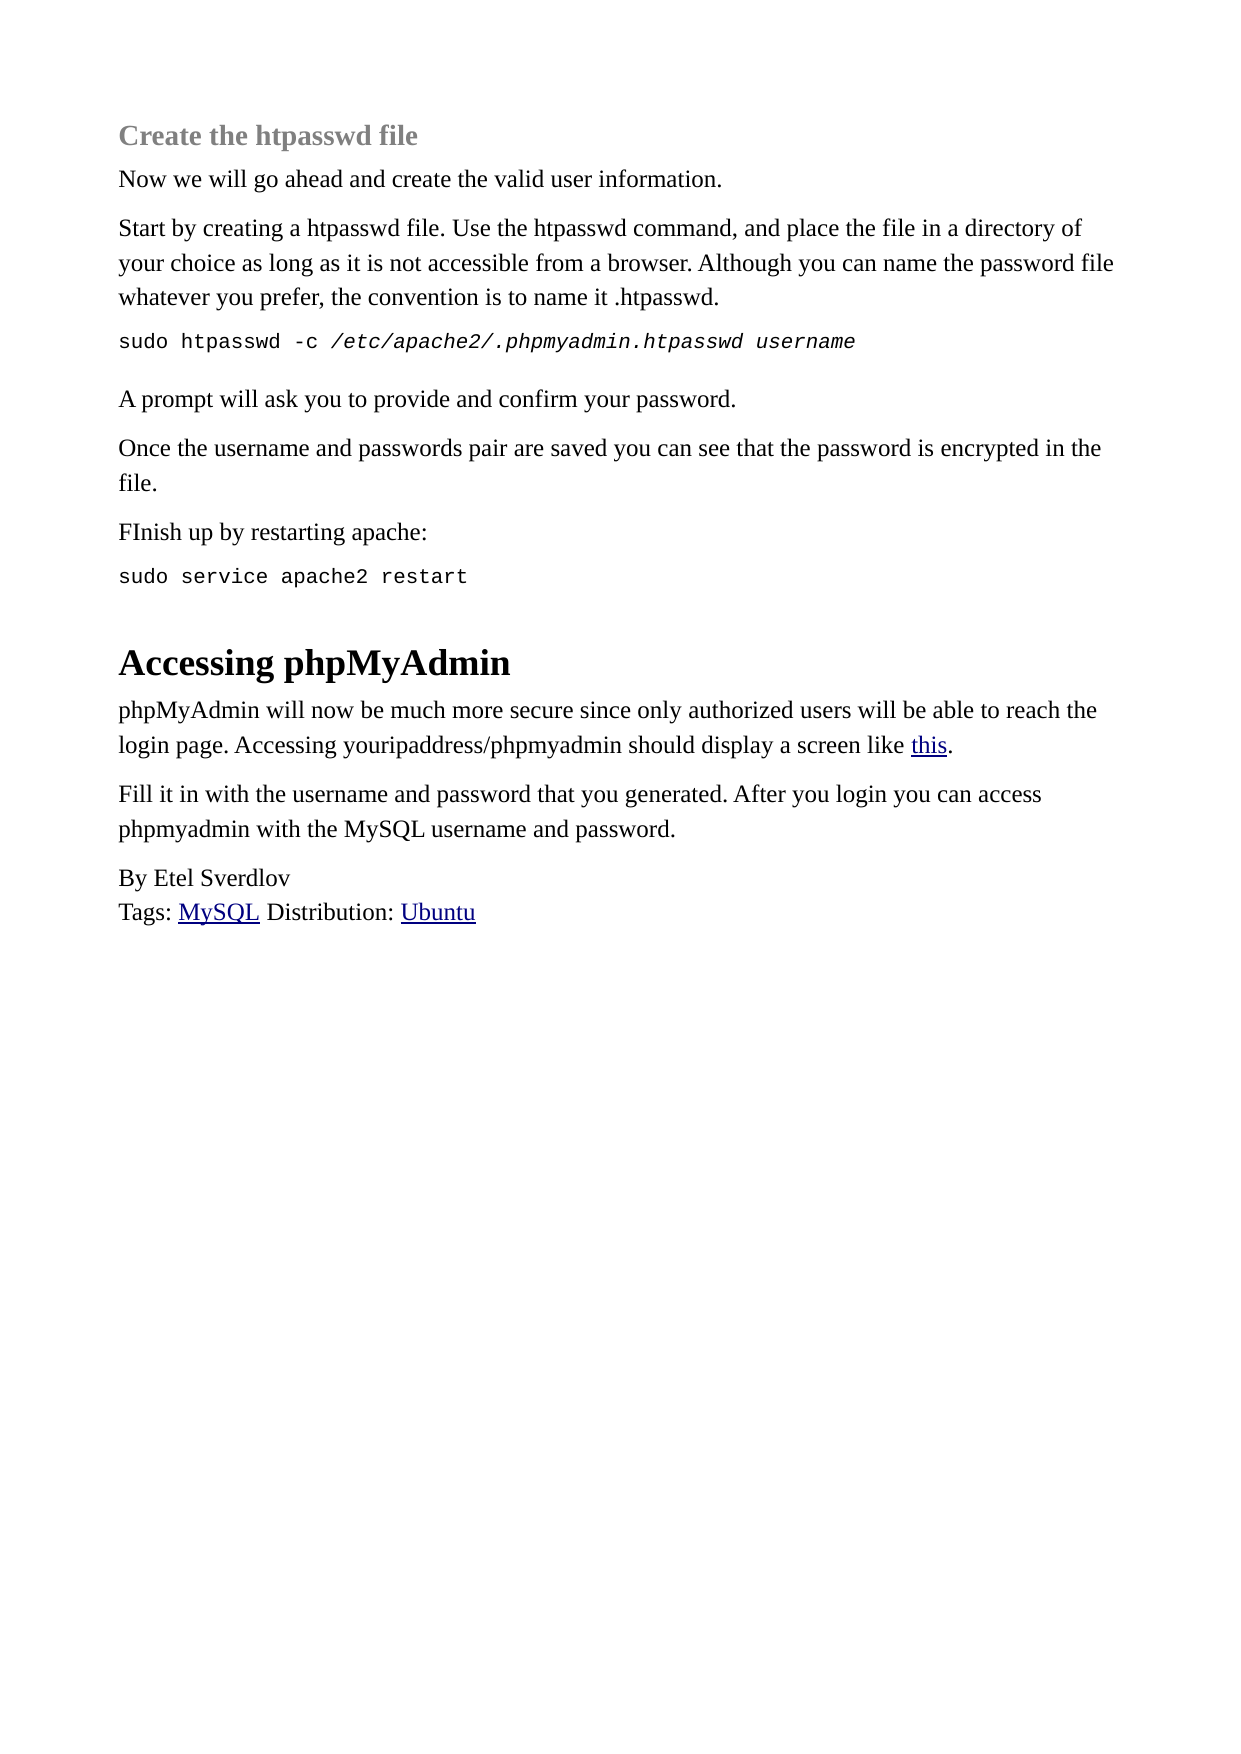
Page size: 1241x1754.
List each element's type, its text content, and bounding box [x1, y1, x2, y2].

text Fill it in with the username and password that you generated. After you login you can access phpmyadmin with the MySQL username and password. [118, 779, 1122, 842]
text sudo htpasswd -c /etc/apache2/.phpmyadmin.htpasswd username [118, 331, 1122, 355]
text Once the username and passwords pair are saved you can see that the password is encrypted in the file. [118, 433, 1122, 497]
text Start by creating a htpasswd file. Use the htpasswd command, and place the file in a directory of your choice as long as it is not accessible from a browser. Although you can name the password file whatever you prefer, the convention is to name it .htpasswd. [118, 213, 1122, 311]
subtitle Create the htpasswd file [118, 118, 1122, 152]
text A prompt will ask you to provide and confirm your password. [118, 384, 1122, 413]
text FInish up by restarting apache: [118, 517, 1122, 546]
text By Etel Sverdlov [118, 863, 1122, 891]
text sudo service apache2 restart [118, 566, 1122, 590]
subtitle Accessing phpMyAdmin [118, 640, 1122, 683]
text Tags: MySQL Distribution: Ubuntu [118, 897, 1122, 926]
text phpMyAdmin will now be much more secure since only authorized users will be able to reach the login page. Accessing youripaddress/phpmyadmin should display a screen like this. [118, 696, 1122, 759]
text Now we will go ahead and create the valid user information. [118, 164, 1122, 193]
